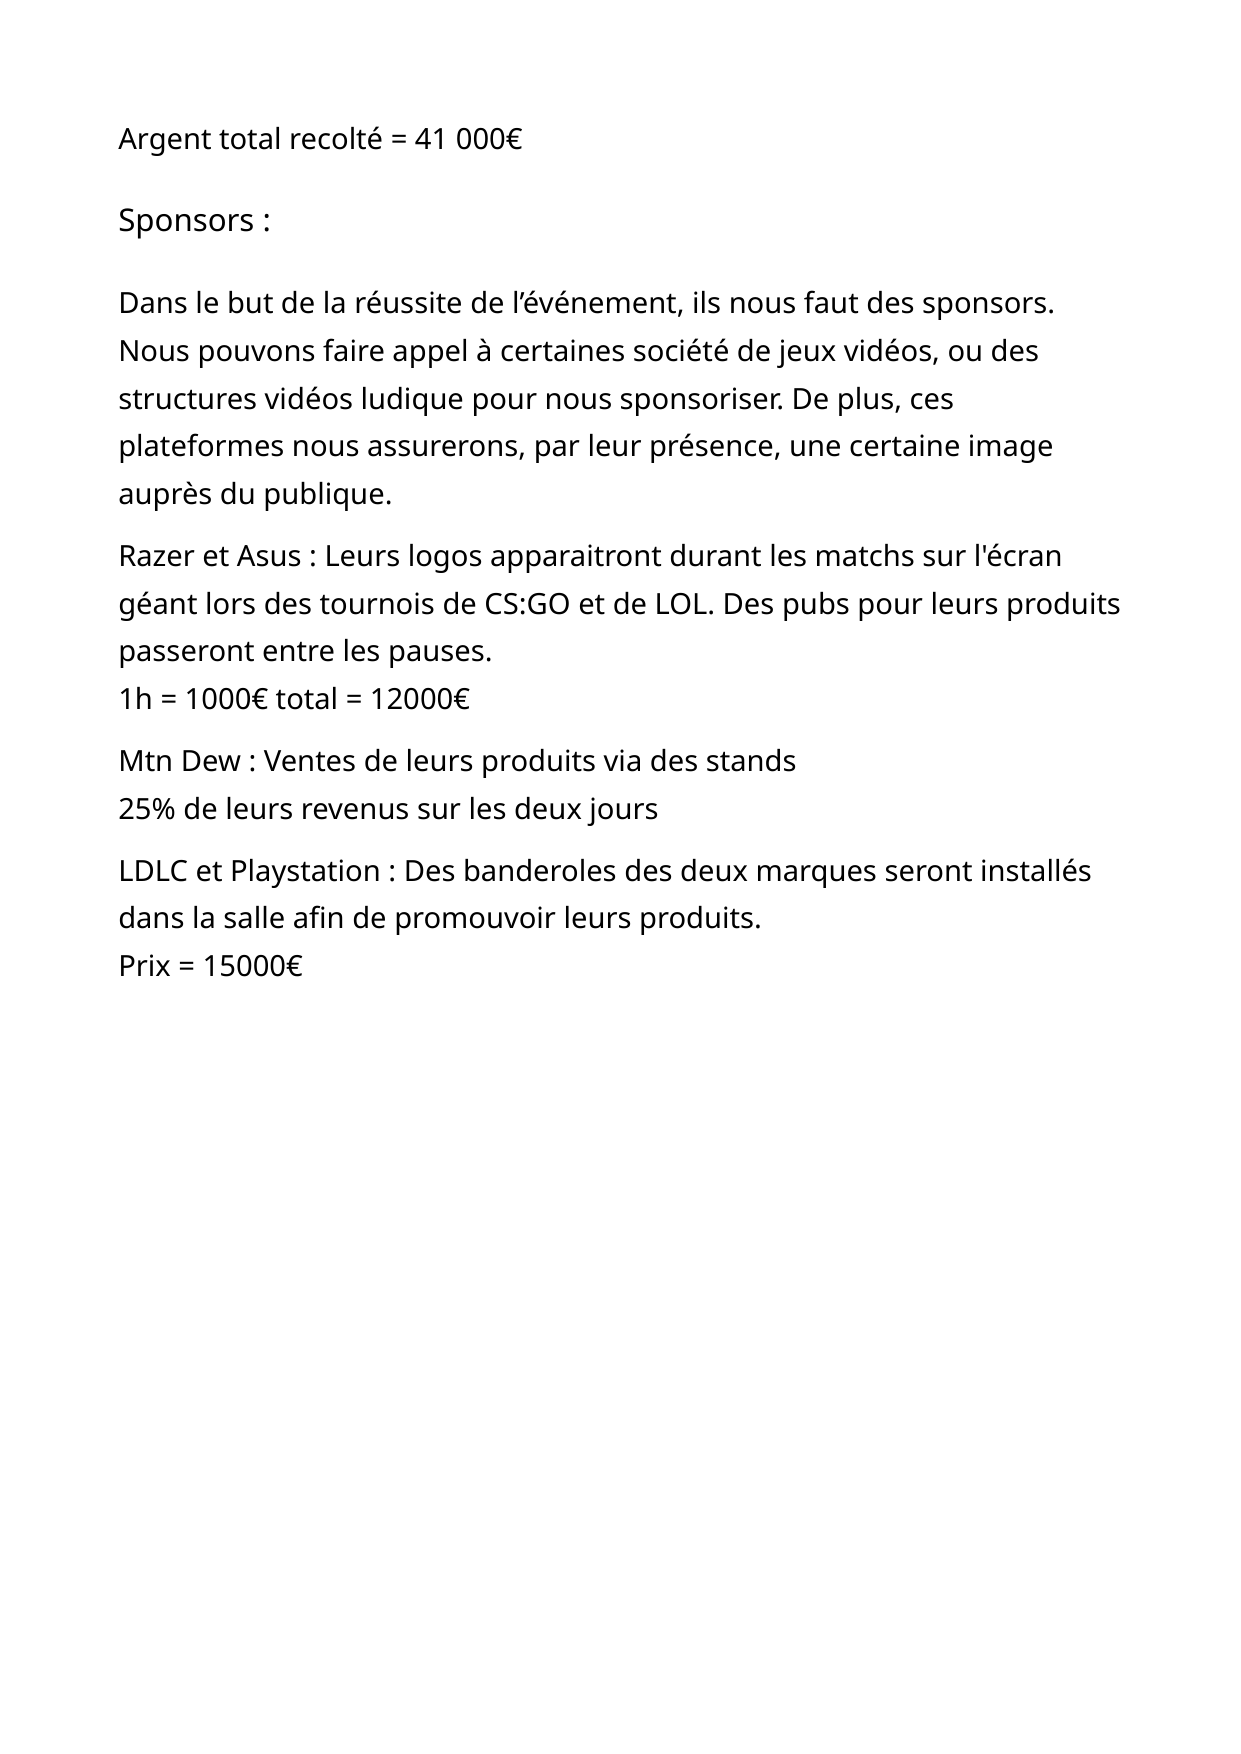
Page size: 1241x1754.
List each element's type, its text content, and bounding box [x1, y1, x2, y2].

text Mtn Dew : Ventes de leurs produits via des stands 25% de leurs revenus sur les deux jours [118, 740, 1122, 828]
text LDLC et Playstation : Des banderoles des deux marques seront installés dans la salle afin de promouvoir leurs produits. Prix = 15000€ [118, 850, 1122, 985]
text Sponsors : [118, 197, 1122, 240]
text Argent total recolté = 41 000€ [118, 118, 1122, 158]
text Razer et Asus : Leurs logos apparaitront durant les matchs sur l'écran géant lors des tournois de CS:GO et de LOL. Des pubs pour leurs produits passeront entre les pauses. 1h = 1000€ total = 12000€ [118, 535, 1122, 718]
text Dans le but de la réussite de l’événement, ils nous faut des sponsors. Nous pouvons faire appel à certaines société de jeux vidéos, ou des structures vidéos ludique pour nous sponsoriser. De plus, ces plateformes nous assurerons, par leur présence, une certaine image auprès du publique. [118, 283, 1122, 513]
